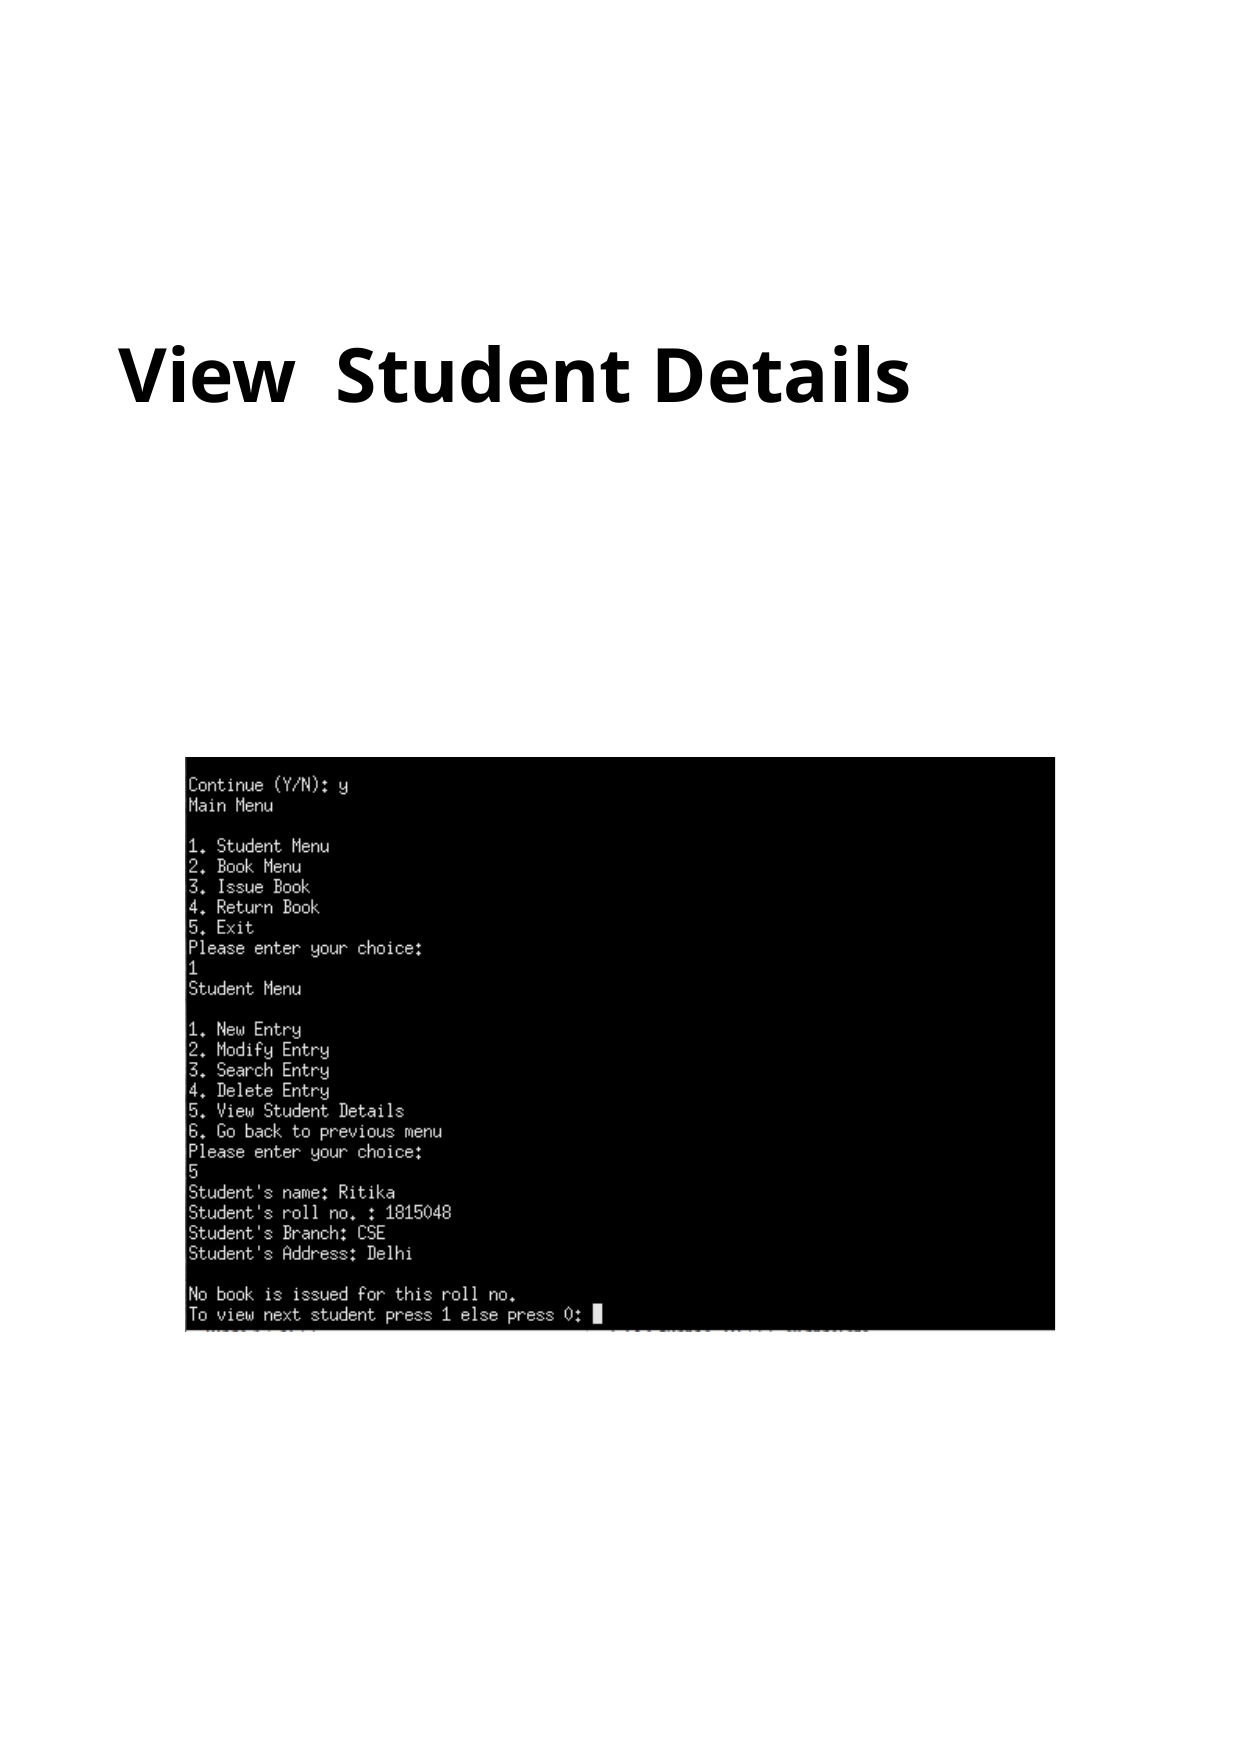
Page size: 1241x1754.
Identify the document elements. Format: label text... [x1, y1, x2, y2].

picture [185, 757, 1056, 1332]
text View Student Details [118, 322, 1122, 425]
